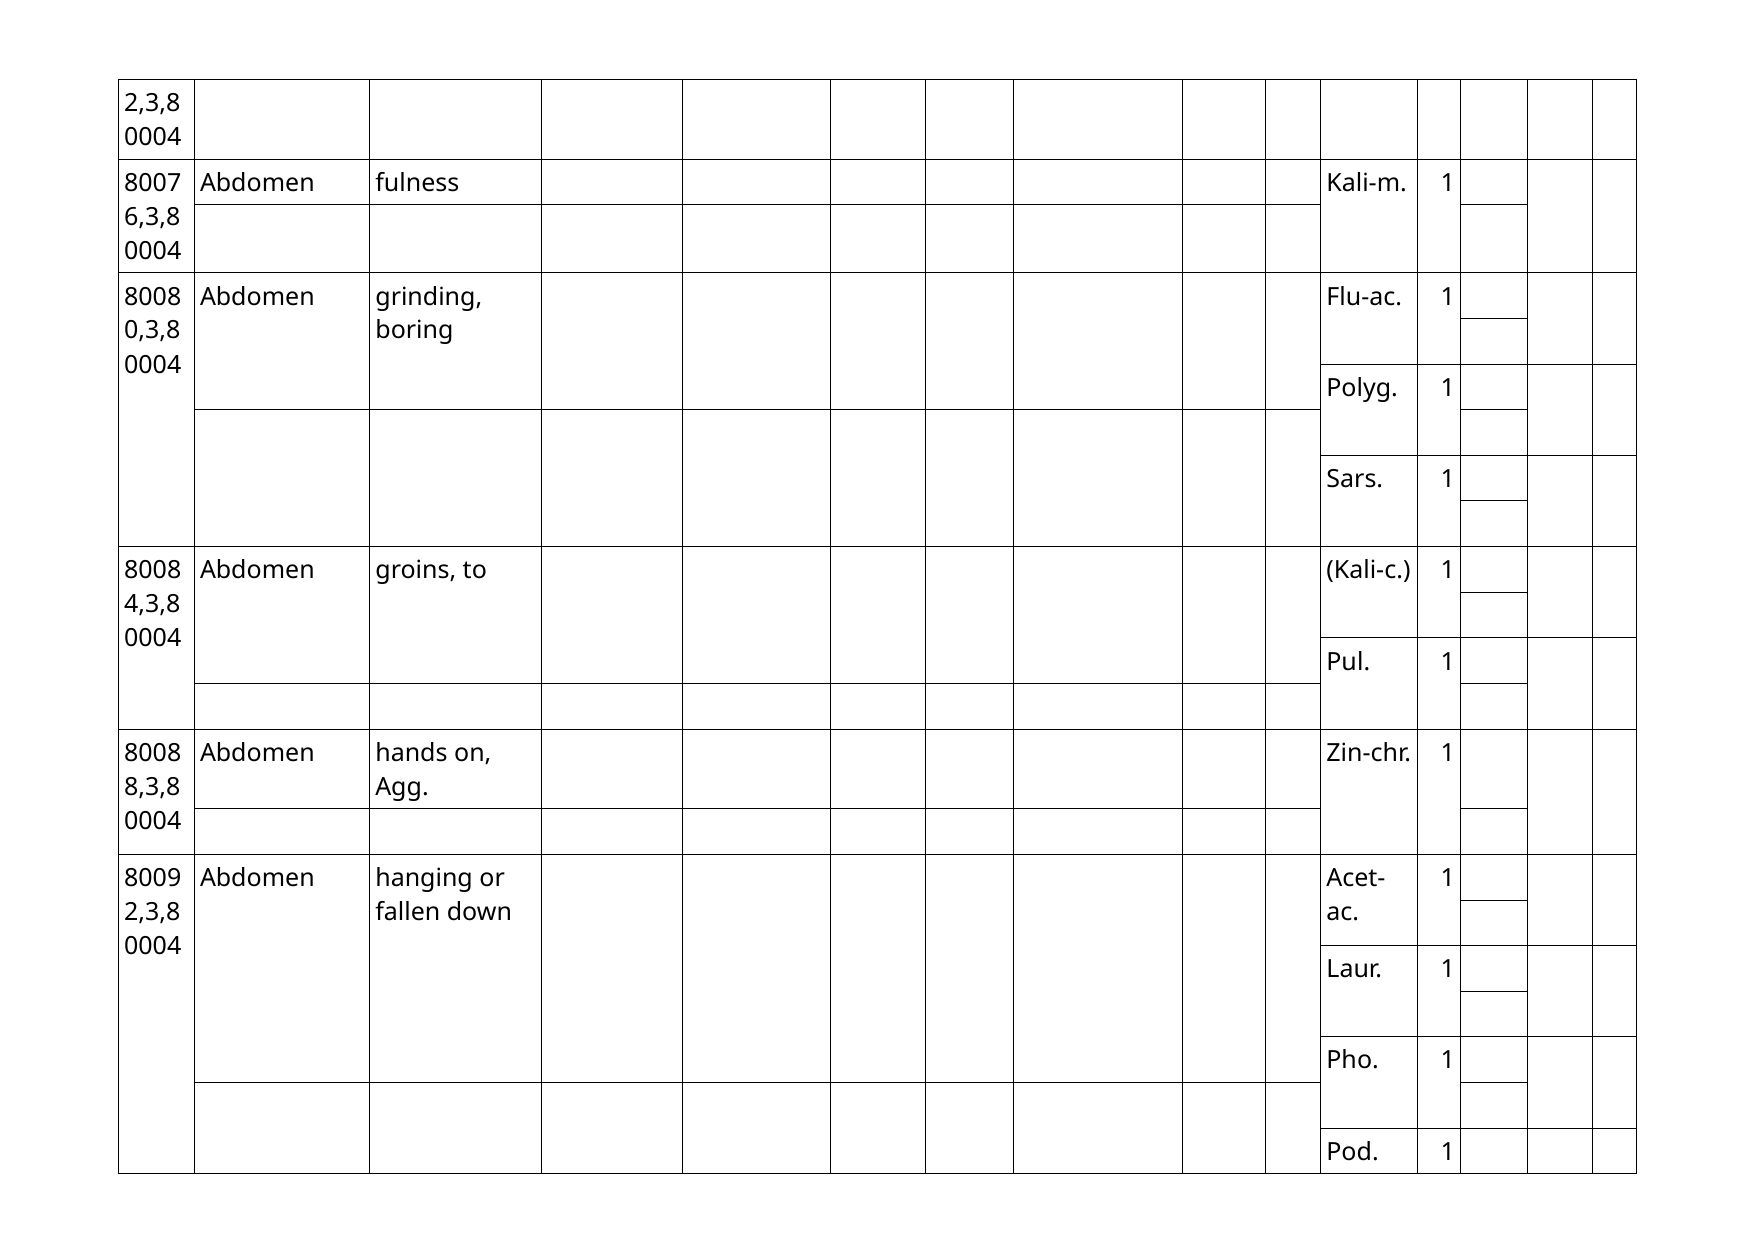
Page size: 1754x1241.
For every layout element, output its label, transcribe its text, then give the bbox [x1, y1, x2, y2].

table_cell [683, 273, 830, 409]
table_cell [542, 205, 682, 272]
table_cell [683, 809, 830, 854]
table_cell [542, 160, 682, 204]
table_cell [831, 1083, 925, 1173]
table_cell [1528, 547, 1592, 637]
table_cell [831, 809, 925, 854]
table_cell [1183, 684, 1265, 728]
table_cell (Kali-c.) [1321, 547, 1417, 637]
table_cell Polyg. [1321, 365, 1417, 455]
table_cell [1266, 160, 1320, 204]
table_cell [926, 160, 1013, 204]
table_cell [1266, 684, 1320, 728]
table_cell Flu-ac. [1321, 273, 1417, 363]
table_cell [1014, 205, 1182, 272]
table_cell [926, 809, 1013, 854]
table_cell Laur. [1321, 946, 1417, 1036]
table_cell [1183, 855, 1265, 1082]
table_cell [683, 205, 830, 272]
table_cell [1461, 946, 1527, 991]
table_cell [542, 855, 682, 1082]
table_cell [926, 205, 1013, 272]
table_cell [370, 205, 541, 272]
table_cell [1014, 855, 1182, 1082]
table_cell hanging or fallen down [370, 855, 541, 1082]
table_cell [1266, 1083, 1320, 1173]
table_cell [1266, 855, 1320, 1082]
table_cell [1593, 730, 1636, 854]
table_cell [1183, 160, 1265, 204]
table_cell [683, 80, 830, 158]
table_cell [1266, 547, 1320, 683]
table_cell 80080,3,80004 [119, 273, 194, 546]
table_cell Sars. [1321, 456, 1417, 546]
table_cell [1593, 1037, 1636, 1128]
table_cell [1593, 160, 1636, 272]
table_cell [831, 160, 925, 204]
table_cell [1528, 1129, 1592, 1173]
table_cell [1266, 410, 1320, 546]
table_cell [926, 730, 1013, 808]
table_cell [195, 205, 369, 272]
table_cell [542, 273, 682, 409]
table_cell Acet-ac. [1321, 855, 1417, 945]
table_cell [1528, 160, 1592, 272]
table_cell [542, 1083, 682, 1173]
table_cell 1 [1418, 855, 1460, 945]
table_cell 80084,3,80004 [119, 547, 194, 728]
table_cell [1183, 410, 1265, 546]
table_cell [542, 730, 682, 808]
table_cell [1014, 547, 1182, 683]
table_cell [831, 730, 925, 808]
table_cell [1014, 80, 1182, 158]
table_cell [1461, 547, 1527, 592]
table_cell [926, 410, 1013, 546]
table_cell [1593, 547, 1636, 637]
table_cell [1528, 456, 1592, 546]
table_cell 1 [1418, 547, 1460, 637]
table_cell [1461, 992, 1527, 1036]
table_cell 1 [1418, 638, 1460, 728]
table_cell [926, 547, 1013, 683]
table_cell [1528, 730, 1592, 854]
table_cell [683, 684, 830, 728]
table_cell [683, 160, 830, 204]
table_cell Pho. [1321, 1037, 1417, 1128]
table_cell [1461, 365, 1527, 409]
table_cell [831, 547, 925, 683]
table_cell 1 [1418, 1129, 1460, 1173]
table_cell Abdomen [195, 547, 369, 683]
table_cell fulness [370, 160, 541, 204]
table_cell [1014, 273, 1182, 409]
table_cell [542, 80, 682, 158]
table_cell [370, 809, 541, 854]
table_cell [1014, 1083, 1182, 1173]
table_cell [831, 80, 925, 158]
table_cell [1461, 80, 1527, 158]
table_cell [1183, 80, 1265, 158]
table_cell [1183, 273, 1265, 409]
table_cell [1266, 809, 1320, 854]
table_cell [542, 684, 682, 728]
table_cell [1461, 1037, 1527, 1082]
table_cell [195, 80, 369, 158]
table_cell Abdomen [195, 160, 369, 204]
table_cell grinding, boring [370, 273, 541, 409]
table_cell Abdomen [195, 730, 369, 808]
table_cell [1461, 1083, 1527, 1128]
table_cell [1528, 855, 1592, 945]
table_cell 1 [1418, 946, 1460, 1036]
table_cell [1528, 946, 1592, 1036]
table_cell [1461, 593, 1527, 637]
table_cell [1014, 684, 1182, 728]
table_cell [1183, 809, 1265, 854]
table_cell [1461, 901, 1527, 945]
table_cell [1593, 946, 1636, 1036]
table_cell [683, 410, 830, 546]
table_cell [1461, 205, 1527, 272]
table_cell [1528, 1037, 1592, 1128]
table_cell [1183, 1083, 1265, 1173]
table_cell Pod. [1321, 1129, 1417, 1173]
table_cell groins, to [370, 547, 541, 683]
table_cell [1593, 273, 1636, 363]
table_cell [1461, 809, 1527, 854]
table_cell [831, 684, 925, 728]
table_cell Kali-m. [1321, 160, 1417, 272]
table_cell [1183, 205, 1265, 272]
table_cell [1461, 456, 1527, 500]
table_cell [1266, 205, 1320, 272]
table_cell Zin-chr. [1321, 730, 1417, 854]
table_cell [195, 809, 369, 854]
table_cell [831, 855, 925, 1082]
table_cell [1418, 80, 1460, 158]
table_cell [1266, 80, 1320, 158]
table_cell [1321, 80, 1417, 158]
table_cell [1593, 365, 1636, 455]
table_cell [1528, 273, 1592, 363]
table_cell [1461, 730, 1527, 808]
table_cell [542, 410, 682, 546]
table_cell [1014, 730, 1182, 808]
table_cell Abdomen [195, 855, 369, 1082]
table_cell Pul. [1321, 638, 1417, 728]
table_cell [683, 547, 830, 683]
table_cell [1528, 638, 1592, 728]
table_cell [831, 273, 925, 409]
table_cell [1461, 638, 1527, 683]
table_cell [1014, 410, 1182, 546]
table_cell [831, 205, 925, 272]
table_cell [1461, 273, 1527, 318]
table_cell [1461, 501, 1527, 546]
table_cell [370, 1083, 541, 1173]
table_cell [1461, 684, 1527, 728]
table_cell [1183, 730, 1265, 808]
table_cell [1183, 547, 1265, 683]
table_cell [1461, 319, 1527, 363]
table_cell [683, 1083, 830, 1173]
table_cell 1 [1418, 1037, 1460, 1128]
table_cell 2,3,80004 [119, 80, 194, 158]
table_cell hands on, Agg. [370, 730, 541, 808]
table_cell [1014, 809, 1182, 854]
table_cell [195, 410, 369, 546]
table_cell [195, 684, 369, 728]
table_cell [926, 80, 1013, 158]
table_cell [370, 410, 541, 546]
table_cell 1 [1418, 456, 1460, 546]
table_cell [1528, 80, 1592, 158]
table_cell [1461, 855, 1527, 899]
table_cell [926, 1083, 1013, 1173]
table_cell [683, 855, 830, 1082]
table_cell [926, 273, 1013, 409]
table_cell [1461, 1129, 1527, 1173]
table_cell [542, 809, 682, 854]
table_cell [1014, 160, 1182, 204]
table_cell [1593, 855, 1636, 945]
table_cell [195, 1083, 369, 1173]
table_cell [1593, 638, 1636, 728]
table_cell [1461, 160, 1527, 204]
table_cell [1266, 273, 1320, 409]
table_cell [1461, 410, 1527, 455]
table_cell [370, 684, 541, 728]
table_cell 1 [1418, 160, 1460, 272]
table_cell 1 [1418, 730, 1460, 854]
table_cell [542, 547, 682, 683]
table_cell 1 [1418, 273, 1460, 363]
table_cell [1593, 456, 1636, 546]
table_cell 80076,3,80004 [119, 160, 194, 272]
table_cell [1266, 730, 1320, 808]
table_cell [831, 410, 925, 546]
table_cell 80088,3,80004 [119, 730, 194, 854]
table_cell [1528, 365, 1592, 455]
table_cell [926, 684, 1013, 728]
table_cell [683, 730, 830, 808]
table_cell Abdomen [195, 273, 369, 409]
table_cell [370, 80, 541, 158]
table_cell [1593, 80, 1636, 158]
table_cell 80092,3,80004 [119, 855, 194, 1173]
table_cell 1 [1418, 365, 1460, 455]
table_cell [926, 855, 1013, 1082]
table_cell [1593, 1129, 1636, 1173]
